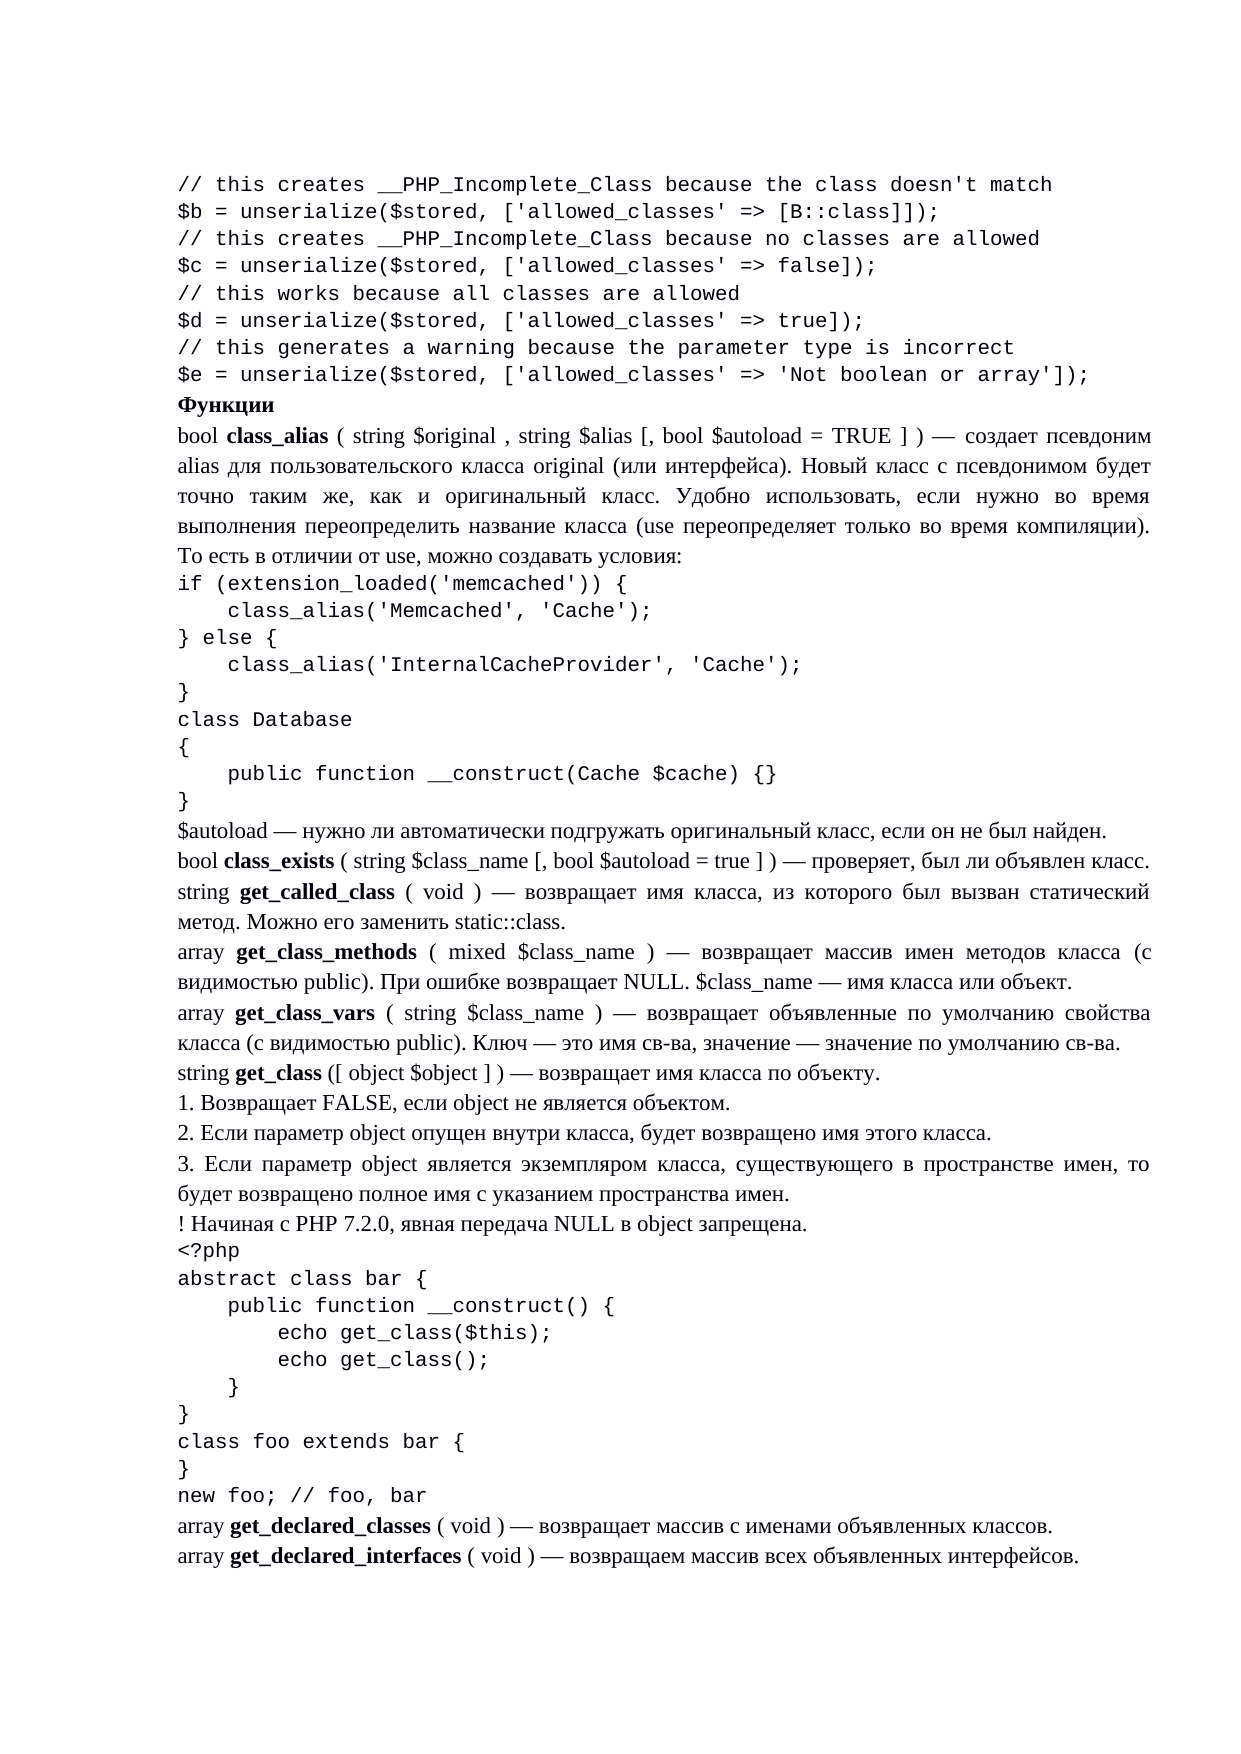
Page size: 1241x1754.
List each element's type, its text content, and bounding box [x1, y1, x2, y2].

text abstract class bar { [177, 1267, 1152, 1291]
text class_alias('Memcached', 'Cache'); [177, 600, 1152, 623]
text $autoload — нужно ли автоматически подгружать оригинальный класс, если он не был найден. [177, 817, 1152, 844]
text } [177, 1403, 1152, 1427]
text class Database [177, 709, 1152, 732]
text echo get_class(); [177, 1349, 1152, 1373]
text public function __construct() { [177, 1295, 1152, 1318]
text string get_called_class ( void ) — возвращает имя класса, из которого был вызван статический метод. Можно его заменить static::class. [177, 878, 1152, 934]
text <?php [177, 1240, 1152, 1264]
text 3. Если параметр object является экземпляром класса, существующего в пространстве имен, то будет возвращено полное имя с указанием пространства имен. [177, 1150, 1152, 1206]
text } [177, 681, 1152, 705]
text $b = unserialize($stored, ['allowed_classes' => [B::class]]); [177, 201, 1152, 225]
text string get_class ([ object $object ] ) — возвращает имя класса по объекту. [177, 1059, 1152, 1085]
text } [177, 1458, 1152, 1481]
text $e = unserialize($stored, ['allowed_classes' => 'Not boolean or array']); [177, 364, 1152, 388]
text } else { [177, 627, 1152, 651]
text } [177, 1376, 1152, 1400]
text class_alias('InternalCacheProvider', 'Cache'); [177, 654, 1152, 678]
text echo get_class($this); [177, 1322, 1152, 1346]
text array get_declared_classes ( void ) — возвращает массив с именами объявленных классов. [177, 1512, 1152, 1538]
text array get_declared_interfaces ( void ) — возвращаем массив всех объявленных интерфейсов. [177, 1542, 1152, 1569]
text // this generates a warning because the parameter type is incorrect [177, 337, 1152, 361]
text Функции [177, 391, 1152, 418]
text // this works because all classes are allowed [177, 283, 1152, 306]
text if (extension_loaded('memcached')) { [177, 573, 1152, 596]
text array get_class_vars ( string $class_name ) — возвращает объявленные по умолчанию свойства класса (с видимостью public). Ключ — это имя св-ва, значение — значение по умолчанию св-ва. [177, 999, 1152, 1055]
text 2. Если параметр object опущен внутри класса, будет возвращено имя этого класса. [177, 1119, 1152, 1146]
text { [177, 736, 1152, 759]
text // this creates __PHP_Incomplete_Class because no classes are allowed [177, 228, 1152, 252]
text } [177, 790, 1152, 814]
text array get_class_methods ( mixed $class_name ) — возвращает массив имен методов класса (с видимостью public). При ошибке возвращает NULL. $class_name — имя класса или объект. [177, 938, 1152, 995]
text bool class_exists ( string $class_name [, bool $autoload = true ] ) — проверяет, был ли объявлен класс. [177, 848, 1152, 874]
text $c = unserialize($stored, ['allowed_classes' => false]); [177, 256, 1152, 279]
text public function __construct(Cache $cache) {} [177, 763, 1152, 787]
text class foo extends bar { [177, 1431, 1152, 1454]
text 1. Возвращает FALSE, если object не является объектом. [177, 1089, 1152, 1116]
text // this creates __PHP_Incomplete_Class because the class doesn't match [177, 174, 1152, 198]
text ! Начиная с PHP 7.2.0, явная передача NULL в object запрещена. [177, 1210, 1152, 1236]
text $d = unserialize($stored, ['allowed_classes' => true]); [177, 310, 1152, 333]
text bool class_alias ( string $original , string $alias [, bool $autoload = TRUE ] ) — создает псевдоним alias для пользовательского класса original (или интерфейса). Новый класс с псевдонимом будет точно таким же, как и оригинальный класс. Удобно использовать, если нужно во время выполнения переопределить название класса (use переопределяет только во время компиляции). То есть в отличии от use, можно создавать условия: [177, 422, 1152, 569]
text new foo; // foo, bar [177, 1485, 1152, 1509]
